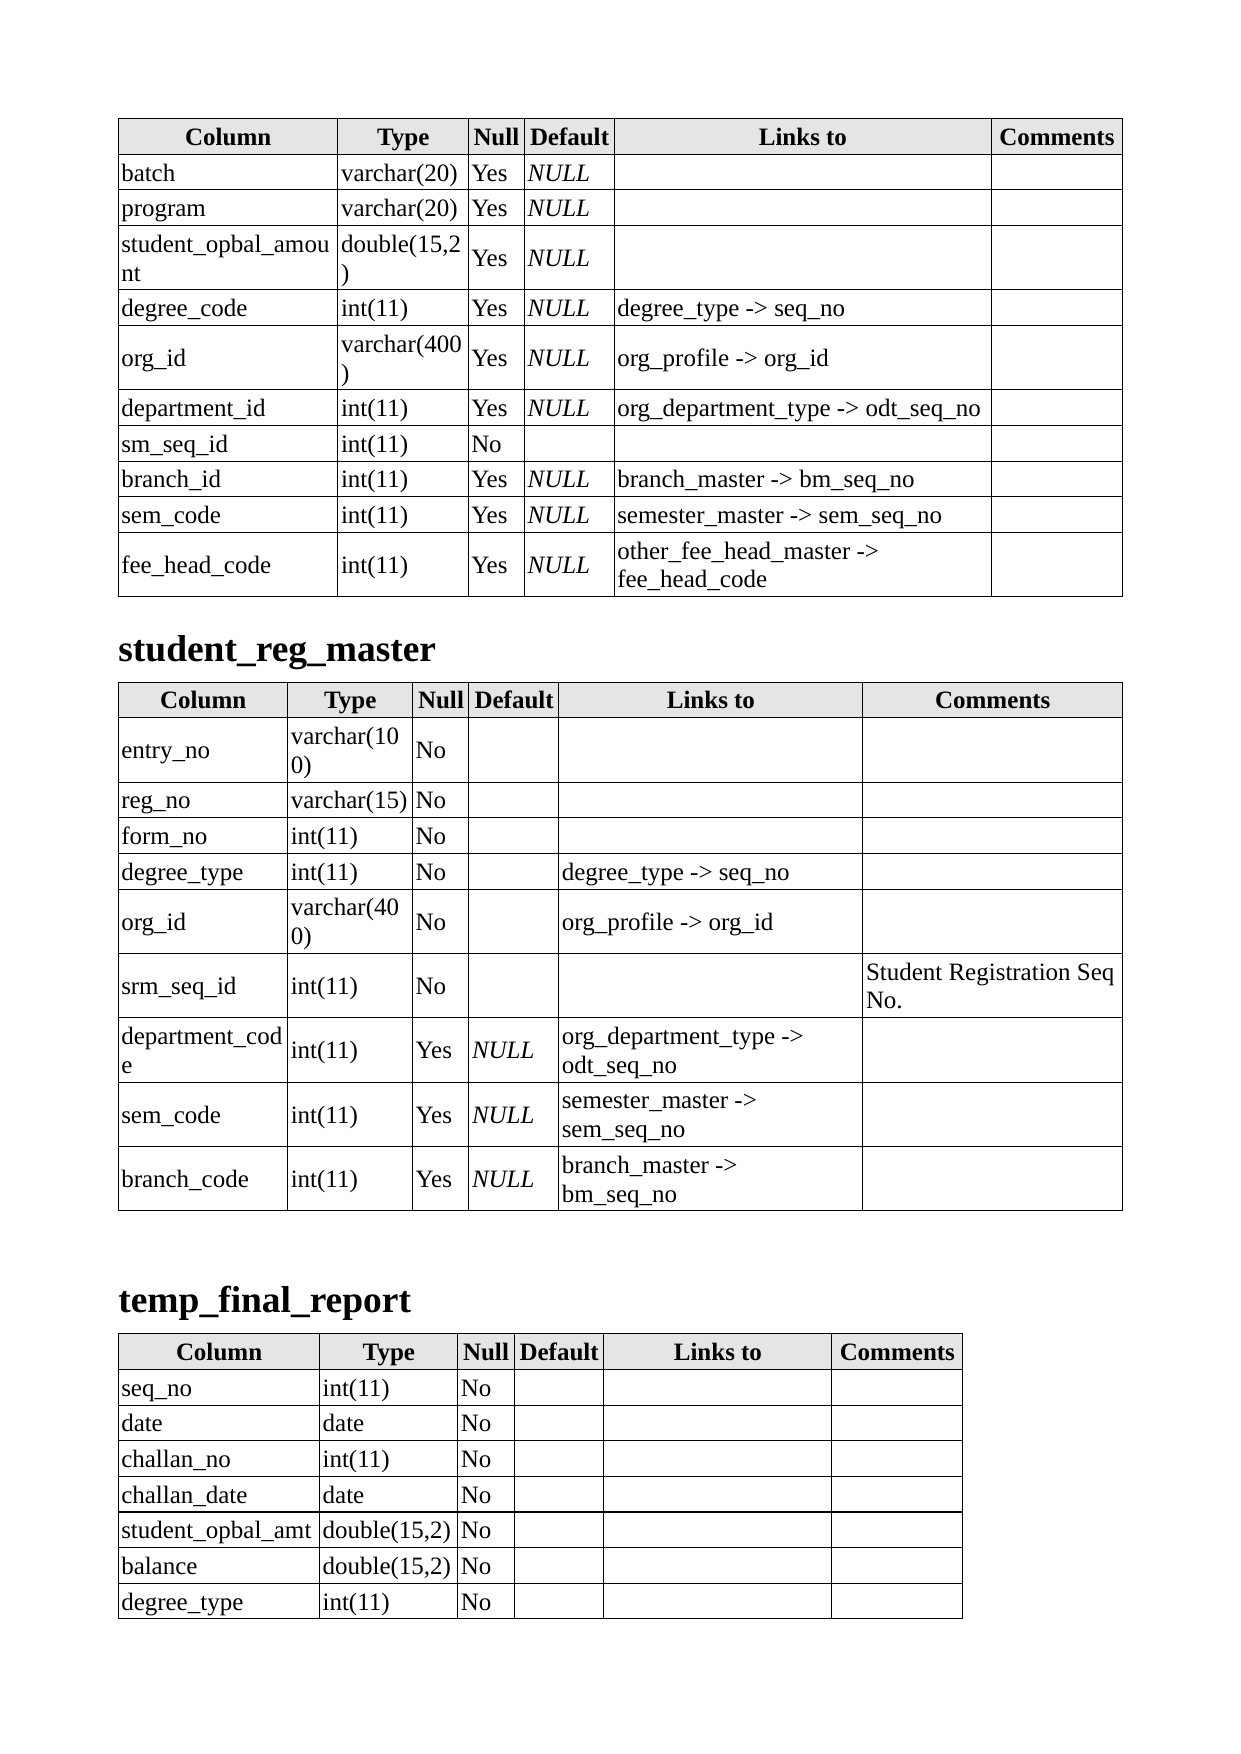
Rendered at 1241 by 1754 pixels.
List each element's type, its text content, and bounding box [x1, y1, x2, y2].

table_header Column [119, 683, 287, 717]
table_cell branch_master -> bm_seq_no [559, 1147, 862, 1210]
table_cell sem_code [119, 497, 337, 532]
table_cell Yes [413, 1083, 468, 1146]
table_cell entry_no [119, 718, 287, 782]
table_cell [615, 426, 991, 461]
table_cell varchar(100) [288, 718, 412, 782]
table_cell [992, 426, 1122, 461]
table_cell [604, 1584, 831, 1618]
table_cell [604, 1513, 831, 1547]
table_cell No [458, 1584, 514, 1618]
table_cell No [413, 718, 468, 782]
table_cell [615, 226, 991, 289]
table_header Type [320, 1334, 457, 1369]
table_cell sm_seq_id [119, 426, 337, 461]
table_cell No [413, 954, 468, 1017]
table_cell int(11) [288, 818, 412, 853]
table_cell NULL [525, 190, 614, 225]
table_cell int(11) [288, 1018, 412, 1082]
table_cell department_code [119, 1018, 287, 1082]
table_cell degree_type -> seq_no [559, 854, 862, 888]
table_cell reg_no [119, 783, 287, 817]
table_cell org_id [119, 326, 337, 389]
table_cell [515, 1370, 603, 1404]
table_cell [559, 783, 862, 817]
table_header Column [119, 119, 337, 154]
table_cell degree_type [119, 854, 287, 888]
table_cell [863, 783, 1122, 817]
table_header Default [525, 119, 614, 154]
table_cell int(11) [320, 1441, 457, 1476]
table_cell NULL [525, 462, 614, 496]
table_cell Yes [469, 190, 524, 225]
table_cell NULL [525, 390, 614, 425]
table_header Null [413, 683, 468, 717]
table_cell No [413, 818, 468, 853]
table_cell semester_master -> sem_seq_no [559, 1083, 862, 1146]
table_cell [615, 190, 991, 225]
table_cell No [458, 1441, 514, 1476]
table_cell int(11) [338, 290, 468, 325]
table_cell Yes [469, 390, 524, 425]
table_cell [615, 155, 991, 189]
table_cell degree_type -> seq_no [615, 290, 991, 325]
table_cell [469, 854, 558, 888]
table_cell branch_code [119, 1147, 287, 1210]
table_cell fee_head_code [119, 533, 337, 596]
table_cell No [469, 426, 524, 461]
table_cell int(11) [288, 1083, 412, 1146]
table_cell Student Registration Seq No. [863, 954, 1122, 1017]
table_cell branch_master -> bm_seq_no [615, 462, 991, 496]
table_cell NULL [469, 1083, 558, 1146]
table_cell org_profile -> org_id [615, 326, 991, 389]
table_header Null [458, 1334, 514, 1369]
table_cell Yes [469, 290, 524, 325]
table_cell varchar(15) [288, 783, 412, 817]
table_cell NULL [469, 1018, 558, 1082]
table_cell student_opbal_amount [119, 226, 337, 289]
table_cell int(11) [320, 1584, 457, 1618]
table_cell seq_no [119, 1370, 319, 1404]
table_cell balance [119, 1548, 319, 1583]
table_cell [832, 1406, 962, 1440]
table_cell form_no [119, 818, 287, 853]
table_cell [992, 226, 1122, 289]
table_cell [863, 890, 1122, 953]
table_cell NULL [525, 326, 614, 389]
table_cell varchar(400) [338, 326, 468, 389]
table_cell [515, 1513, 603, 1547]
table_cell double(15,2) [338, 226, 468, 289]
table_cell int(11) [338, 462, 468, 496]
table_cell degree_code [119, 290, 337, 325]
table_cell Yes [469, 462, 524, 496]
table_cell challan_no [119, 1441, 319, 1476]
table_cell int(11) [338, 497, 468, 532]
table_cell int(11) [288, 954, 412, 1017]
table_cell No [458, 1513, 514, 1547]
table_cell [992, 462, 1122, 496]
table_cell [559, 954, 862, 1017]
table_cell double(15,2) [320, 1548, 457, 1583]
table_cell No [458, 1477, 514, 1511]
table_header Column [119, 1334, 319, 1369]
table_cell [515, 1548, 603, 1583]
table_cell [604, 1370, 831, 1404]
table_header Comments [832, 1334, 962, 1369]
table_cell [992, 155, 1122, 189]
table_cell Yes [469, 155, 524, 189]
table_cell int(11) [338, 426, 468, 461]
table_cell No [458, 1548, 514, 1583]
table_cell Yes [413, 1018, 468, 1082]
table_header Default [515, 1334, 603, 1369]
table_cell sem_code [119, 1083, 287, 1146]
table_cell [863, 718, 1122, 782]
table_cell [604, 1441, 831, 1476]
table_cell double(15,2) [320, 1513, 457, 1547]
table_cell challan_date [119, 1477, 319, 1511]
table_cell srm_seq_id [119, 954, 287, 1017]
table_cell date [320, 1406, 457, 1440]
table_cell [525, 426, 614, 461]
table_cell [992, 390, 1122, 425]
table_cell [832, 1513, 962, 1547]
table_cell [515, 1441, 603, 1476]
table_cell No [458, 1370, 514, 1404]
table_cell org_profile -> org_id [559, 890, 862, 953]
table_cell Yes [469, 326, 524, 389]
table_cell NULL [525, 497, 614, 532]
table_cell [515, 1406, 603, 1440]
table_cell [559, 718, 862, 782]
table_cell [863, 1018, 1122, 1082]
table_cell [863, 1083, 1122, 1146]
table_header Comments [863, 683, 1122, 717]
table_cell int(11) [288, 854, 412, 888]
table_cell org_department_type -> odt_seq_no [559, 1018, 862, 1082]
table_header Default [469, 683, 558, 717]
table_cell date [119, 1406, 319, 1440]
table_cell [992, 533, 1122, 596]
table_cell org_department_type -> odt_seq_no [615, 390, 991, 425]
table_cell department_id [119, 390, 337, 425]
table_cell Yes [469, 226, 524, 289]
table_cell NULL [469, 1147, 558, 1210]
table_cell [469, 783, 558, 817]
table_cell semester_master -> sem_seq_no [615, 497, 991, 532]
table_cell Yes [413, 1147, 468, 1210]
table_cell [515, 1584, 603, 1618]
table_cell [992, 497, 1122, 532]
table_cell [469, 954, 558, 1017]
table_cell [469, 890, 558, 953]
table_cell NULL [525, 155, 614, 189]
table_cell [863, 854, 1122, 888]
table_cell [863, 1147, 1122, 1210]
table_cell org_id [119, 890, 287, 953]
table_cell int(11) [288, 1147, 412, 1210]
table_cell other_fee_head_master -> fee_head_code [615, 533, 991, 596]
table_cell date [320, 1477, 457, 1511]
table_cell [863, 818, 1122, 853]
table_cell [469, 718, 558, 782]
table_cell NULL [525, 226, 614, 289]
table_cell [515, 1477, 603, 1511]
table_header Comments [992, 119, 1122, 154]
table_cell [832, 1548, 962, 1583]
table_cell int(11) [320, 1370, 457, 1404]
table_header Links to [615, 119, 991, 154]
table_cell [604, 1548, 831, 1583]
table_cell varchar(400) [288, 890, 412, 953]
table_cell NULL [525, 290, 614, 325]
table_cell [832, 1477, 962, 1511]
table_header Type [288, 683, 412, 717]
table_cell Yes [469, 497, 524, 532]
table_cell [832, 1441, 962, 1476]
table_header Type [338, 119, 468, 154]
table_cell branch_id [119, 462, 337, 496]
table_cell No [458, 1406, 514, 1440]
table_header Links to [604, 1334, 831, 1369]
table_cell [992, 290, 1122, 325]
table_cell [469, 818, 558, 853]
table_header Null [469, 119, 524, 154]
table_cell [992, 190, 1122, 225]
table_cell No [413, 890, 468, 953]
table_cell int(11) [338, 390, 468, 425]
table_cell NULL [525, 533, 614, 596]
table_cell program [119, 190, 337, 225]
subtitle temp_final_report [118, 1278, 1122, 1321]
text student_reg_master [118, 597, 1122, 669]
table_cell [604, 1406, 831, 1440]
table_cell Yes [469, 533, 524, 596]
table_cell [559, 818, 862, 853]
table_cell No [413, 854, 468, 888]
table_cell [604, 1477, 831, 1511]
table_cell [832, 1584, 962, 1618]
table_cell varchar(20) [338, 155, 468, 189]
table_cell No [413, 783, 468, 817]
table_header Links to [559, 683, 862, 717]
table_cell int(11) [338, 533, 468, 596]
table_cell student_opbal_amt [119, 1513, 319, 1547]
table_cell [832, 1370, 962, 1404]
table_cell [992, 326, 1122, 389]
table_cell varchar(20) [338, 190, 468, 225]
table_cell degree_type [119, 1584, 319, 1618]
table_cell batch [119, 155, 337, 189]
